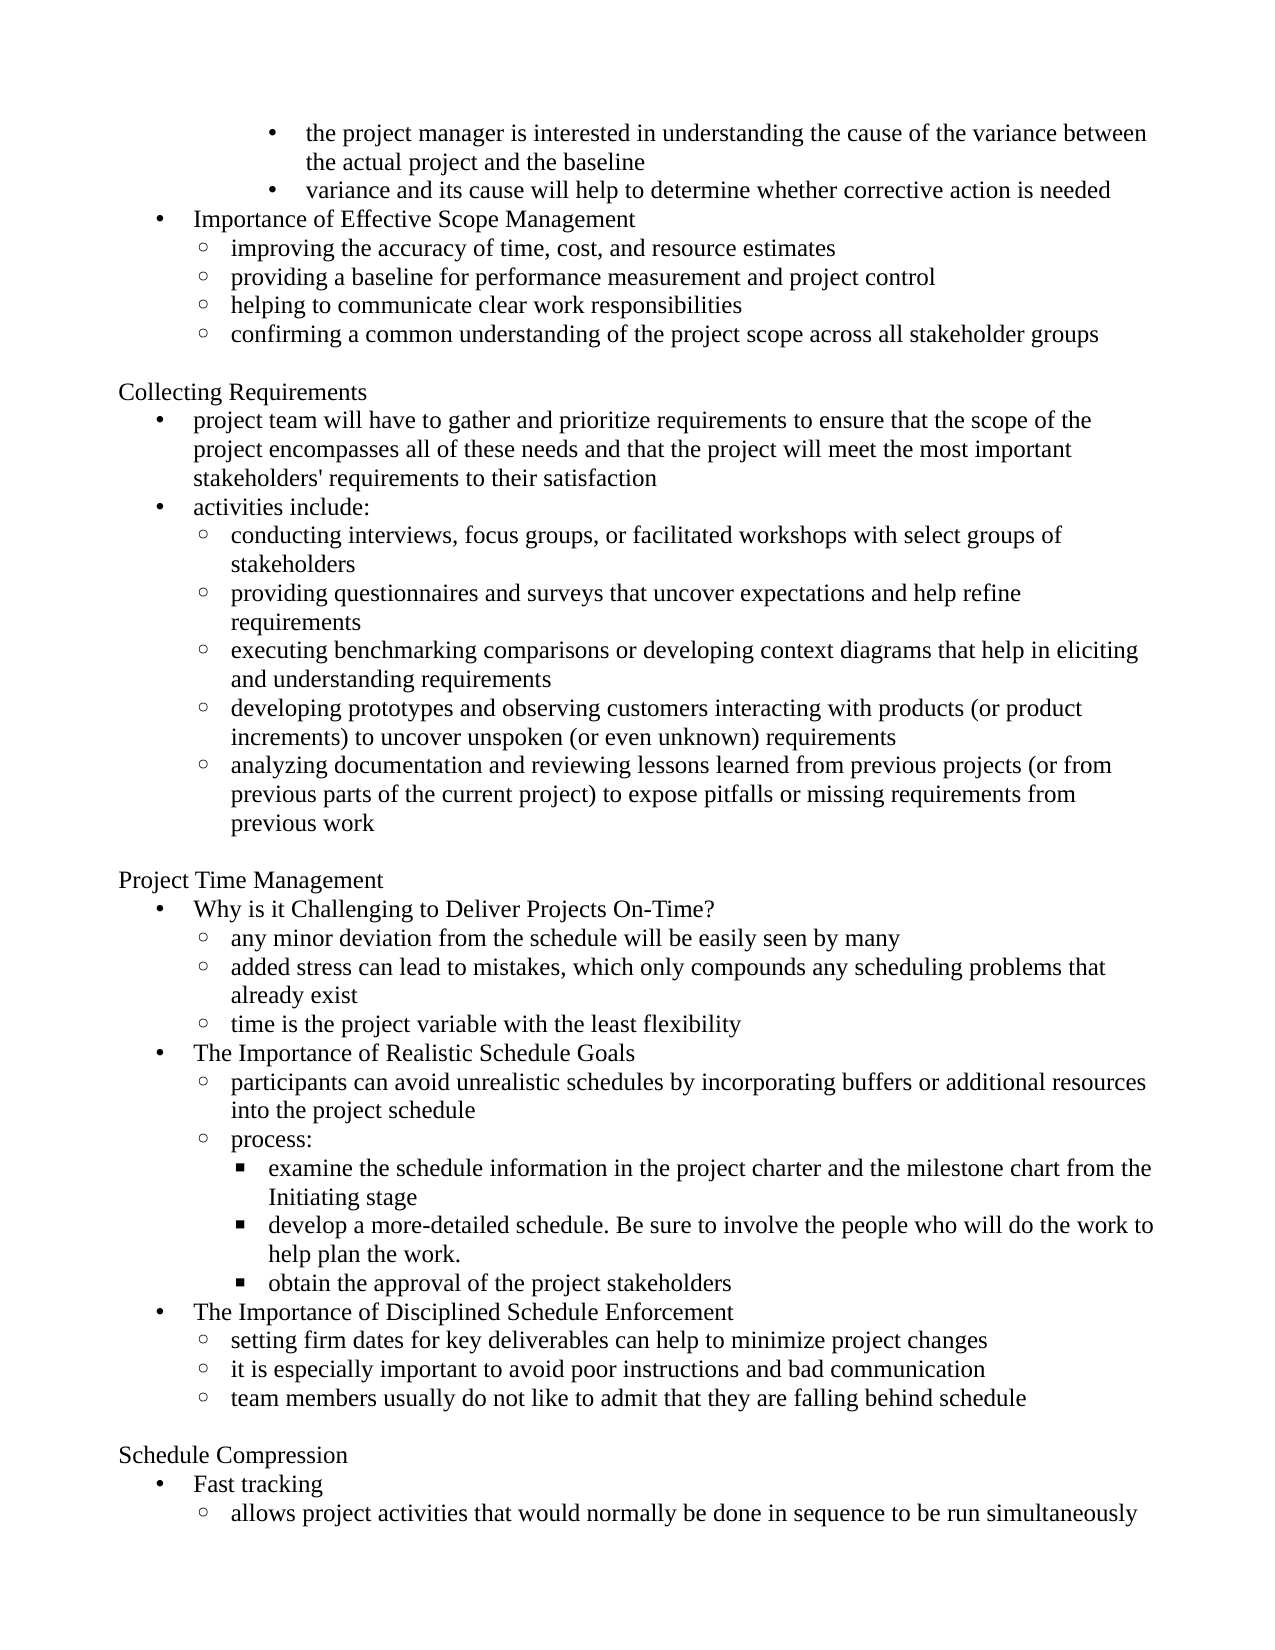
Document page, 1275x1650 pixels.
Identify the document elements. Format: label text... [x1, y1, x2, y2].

text Project Time Management [118, 866, 1157, 894]
list time is the project variable with the least flexibility [193, 1009, 1157, 1038]
list team members usually do not like to admit that they are falling behind schedule [193, 1383, 1157, 1412]
list The Importance of Disciplined Schedule Enforcement [156, 1297, 1157, 1326]
list confirming a common understanding of the project scope across all stakeholder groups [193, 319, 1157, 348]
list setting firm dates for key deliverables can help to minimize project changes [193, 1326, 1157, 1354]
list added stress can lead to mistakes, which only compounds any scheduling problems that already exist [193, 952, 1157, 1009]
list helping to communicate clear work responsibilities [193, 291, 1157, 319]
list analyzing documentation and reviewing lessons learned from previous projects (or from previous parts of the current project) to expose pitfalls or missing requirements from previous work [193, 751, 1157, 837]
list participants can avoid unrealistic schedules by incorporating buffers or additional resources into the project schedule [193, 1067, 1157, 1124]
list allows project activities that would normally be done in sequence to be run simultaneously [193, 1498, 1157, 1527]
list examine the schedule information in the project charter and the milestone chart from the Initiating stage [231, 1153, 1157, 1211]
list providing a baseline for performance measurement and project control [193, 262, 1157, 291]
list any minor deviation from the schedule will be easily seen by many [193, 923, 1157, 952]
list conducting interviews, focus groups, or facilitated workshops with select groups of stakeholders [193, 521, 1157, 578]
list Fast tracking [156, 1469, 1157, 1498]
list the project manager is interested in understanding the cause of the variance between the actual project and the baseline [268, 118, 1157, 176]
list develop a more-detailed schedule. Be sure to involve the people who will do the work to help plan the work. [231, 1211, 1157, 1268]
list providing questionnaires and surveys that uncover expectations and help refine requirements [193, 578, 1157, 636]
list The Importance of Realistic Schedule Goals [156, 1038, 1157, 1067]
list activities include: [156, 492, 1157, 521]
list obtain the approval of the project stakeholders [231, 1268, 1157, 1297]
list it is especially important to avoid poor instructions and bad communication [193, 1354, 1157, 1383]
list Why is it Challenging to Deliver Projects On-Time? [156, 894, 1157, 923]
list improving the accuracy of time, cost, and resource estimates [193, 233, 1157, 262]
list developing prototypes and observing customers interacting with products (or product increments) to uncover unspoken (or even unknown) requirements [193, 693, 1157, 751]
list executing benchmarking comparisons or developing context diagrams that help in eliciting and understanding requirements [193, 636, 1157, 693]
list project team will have to gather and prioritize requirements to ensure that the scope of the project encompasses all of these needs and that the project will meet the most important stakeholders' requirements to their satisfaction [156, 406, 1157, 492]
text Schedule Compression [118, 1441, 1157, 1469]
list process: [193, 1124, 1157, 1153]
text Collecting Requirements [118, 377, 1157, 406]
list variance and its cause will help to determine whether corrective action is needed [268, 176, 1157, 204]
list Importance of Effective Scope Management [156, 204, 1157, 233]
